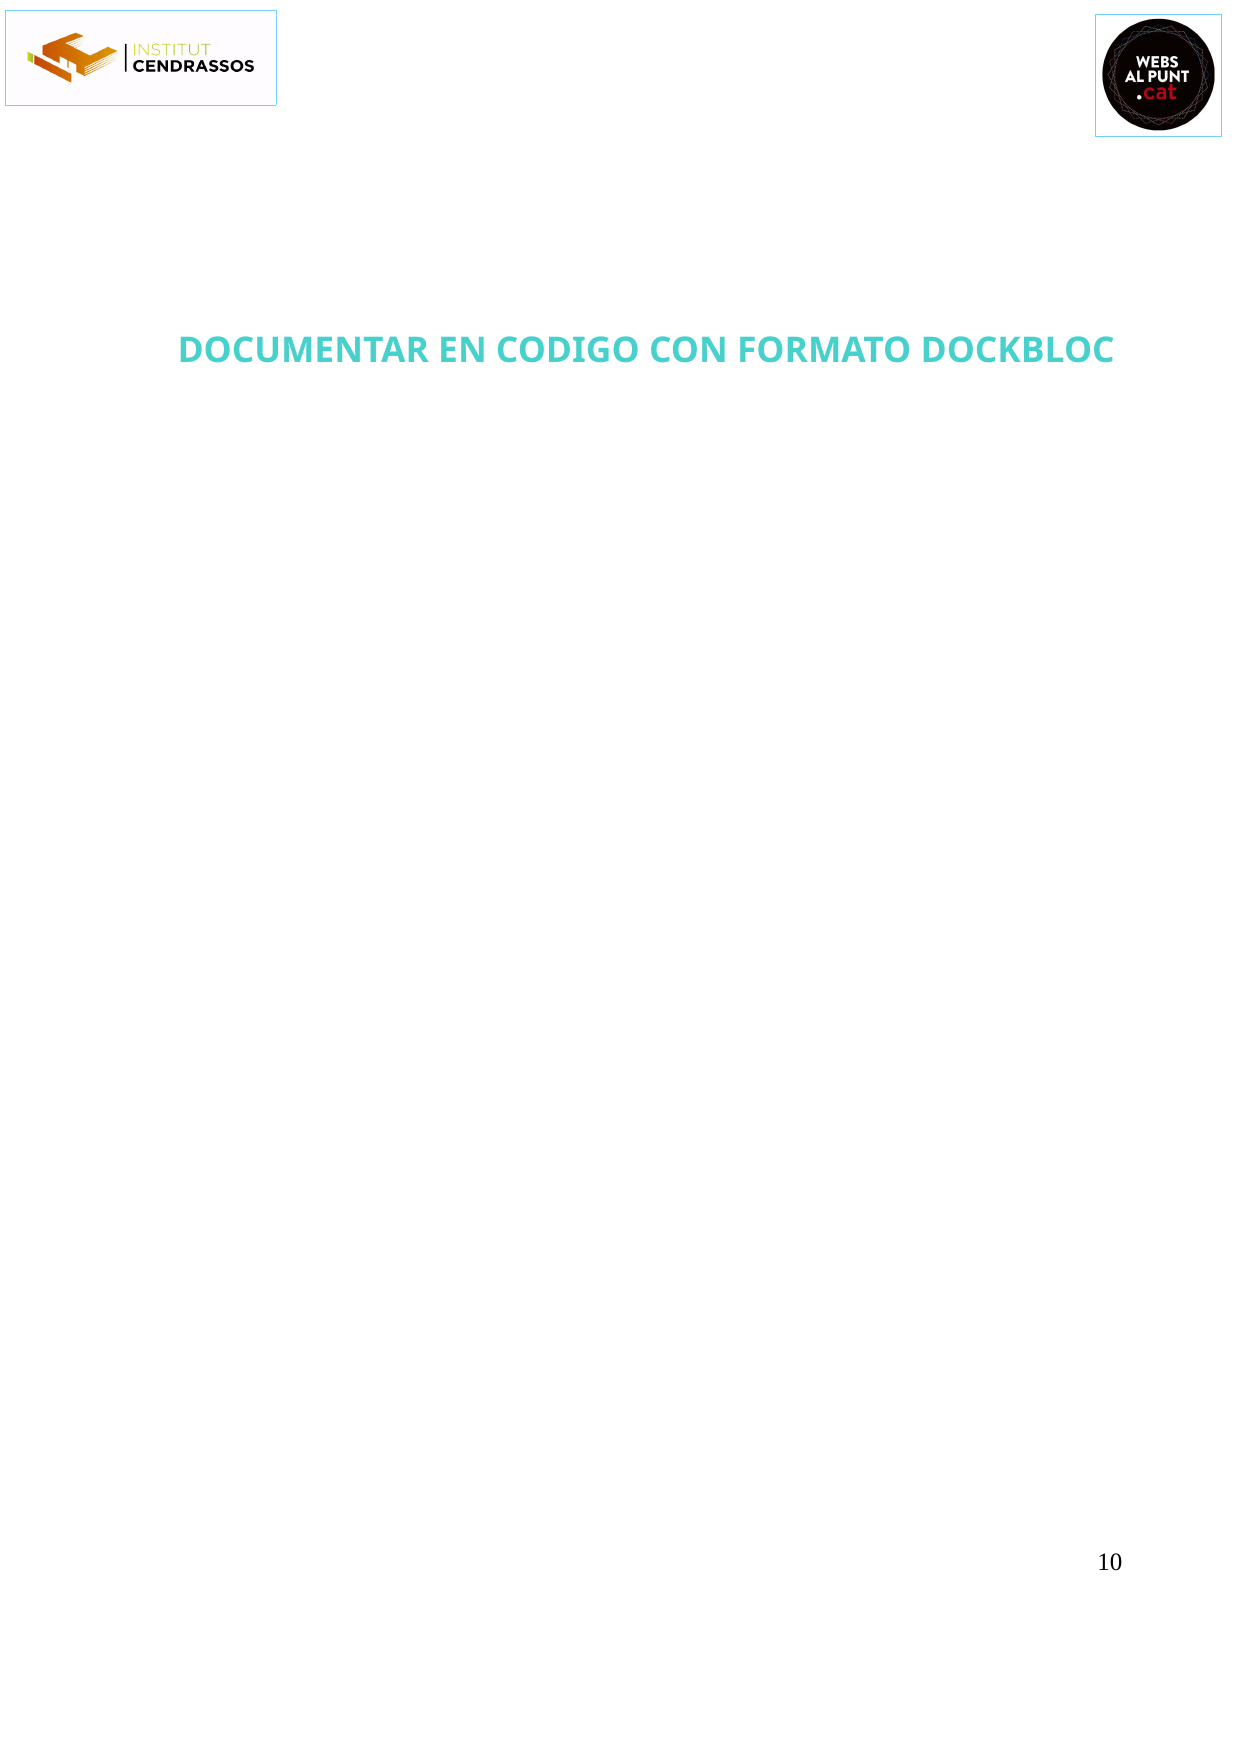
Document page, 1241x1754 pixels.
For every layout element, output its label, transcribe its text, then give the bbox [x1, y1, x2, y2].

text DOCUMENTAR EN CODIGO CON FORMATO DOCKBLOC [177, 325, 1122, 373]
picture [8, 13, 273, 103]
picture [1097, 17, 1219, 133]
